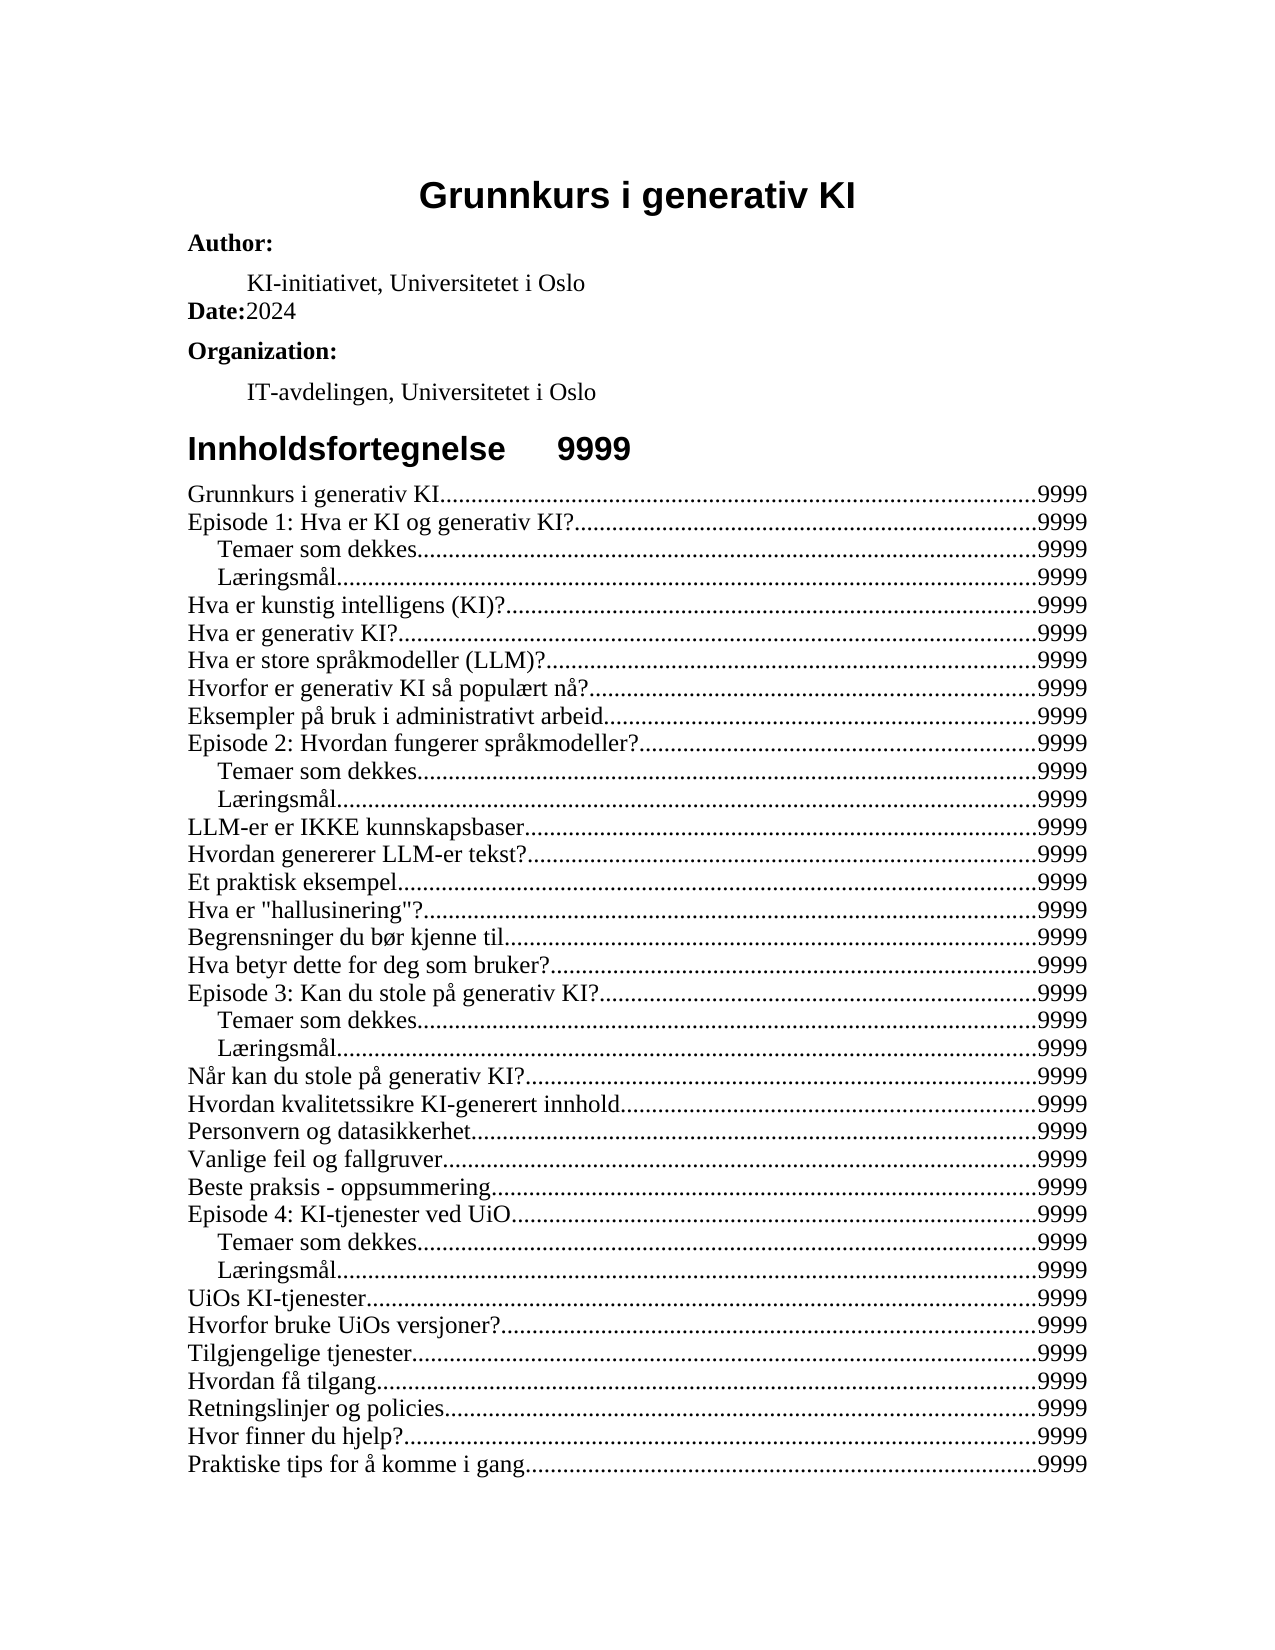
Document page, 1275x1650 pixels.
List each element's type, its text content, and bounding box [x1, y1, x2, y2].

text Hva betyr dette for deg som bruker? 9999 [187, 951, 1087, 979]
text Hvordan få tilgang 9999 [187, 1367, 1087, 1394]
subtitle Innholdsfortegnelse 9999 [187, 430, 1087, 468]
text UiOs KI-tjenester 9999 [187, 1284, 1087, 1311]
text Tilgjengelige tjenester 9999 [187, 1339, 1087, 1367]
text Author: [187, 229, 1087, 257]
text Hvordan genererer LLM-er tekst? 9999 [187, 840, 1087, 868]
text Episode 3: Kan du stole på generativ KI? 9999 [187, 979, 1087, 1007]
text Grunnkurs i generativ KI 9999 [187, 480, 1087, 508]
text Hva er "hallusinering"? 9999 [187, 896, 1087, 923]
text Når kan du stole på generativ KI? 9999 [187, 1062, 1087, 1090]
text Temaer som dekkes 9999 [217, 757, 1087, 785]
text Eksempler på bruk i administrativt arbeid 9999 [187, 702, 1087, 729]
text Læringsmål 9999 [217, 785, 1087, 813]
text Temaer som dekkes 9999 [217, 536, 1087, 563]
text LLM-er er IKKE kunnskapsbaser 9999 [187, 813, 1087, 840]
text Et praktisk eksempel 9999 [187, 868, 1087, 896]
text Hva er generativ KI? 9999 [187, 619, 1087, 646]
text Begrensninger du bør kjenne til 9999 [187, 923, 1087, 951]
text Episode 4: KI-tjenester ved UiO 9999 [187, 1201, 1087, 1228]
text Læringsmål 9999 [217, 1034, 1087, 1062]
text Læringsmål 9999 [217, 563, 1087, 591]
text Praktiske tips for å komme i gang 9999 [187, 1450, 1087, 1478]
text KI-initiativet, Universitetet i Oslo [247, 269, 1087, 297]
text Temaer som dekkes 9999 [217, 1228, 1087, 1256]
text Hvorfor bruke UiOs versjoner? 9999 [187, 1311, 1087, 1339]
text Organization: [187, 337, 1087, 365]
text IT-avdelingen, Universitetet i Oslo [247, 378, 1087, 405]
text Temaer som dekkes 9999 [217, 1007, 1087, 1034]
text Episode 1: Hva er KI og generativ KI? 9999 [187, 508, 1087, 536]
text Hvordan kvalitetssikre KI-generert innhold 9999 [187, 1090, 1087, 1117]
text Personvern og datasikkerhet 9999 [187, 1117, 1087, 1145]
text Hva er kunstig intelligens (KI)? 9999 [187, 591, 1087, 619]
text Episode 2: Hvordan fungerer språkmodeller? 9999 [187, 729, 1087, 757]
text Date:2024 [187, 297, 1087, 325]
text Hvorfor er generativ KI så populært nå? 9999 [187, 674, 1087, 702]
text Beste praksis - oppsummering 9999 [187, 1173, 1087, 1201]
text Vanlige feil og fallgruver 9999 [187, 1145, 1087, 1173]
text Hva er store språkmodeller (LLM)? 9999 [187, 646, 1087, 674]
text Læringsmål 9999 [217, 1256, 1087, 1284]
text Retningslinjer og policies 9999 [187, 1394, 1087, 1422]
title Grunnkurs i generativ KI [187, 175, 1087, 217]
text Hvor finner du hjelp? 9999 [187, 1422, 1087, 1450]
